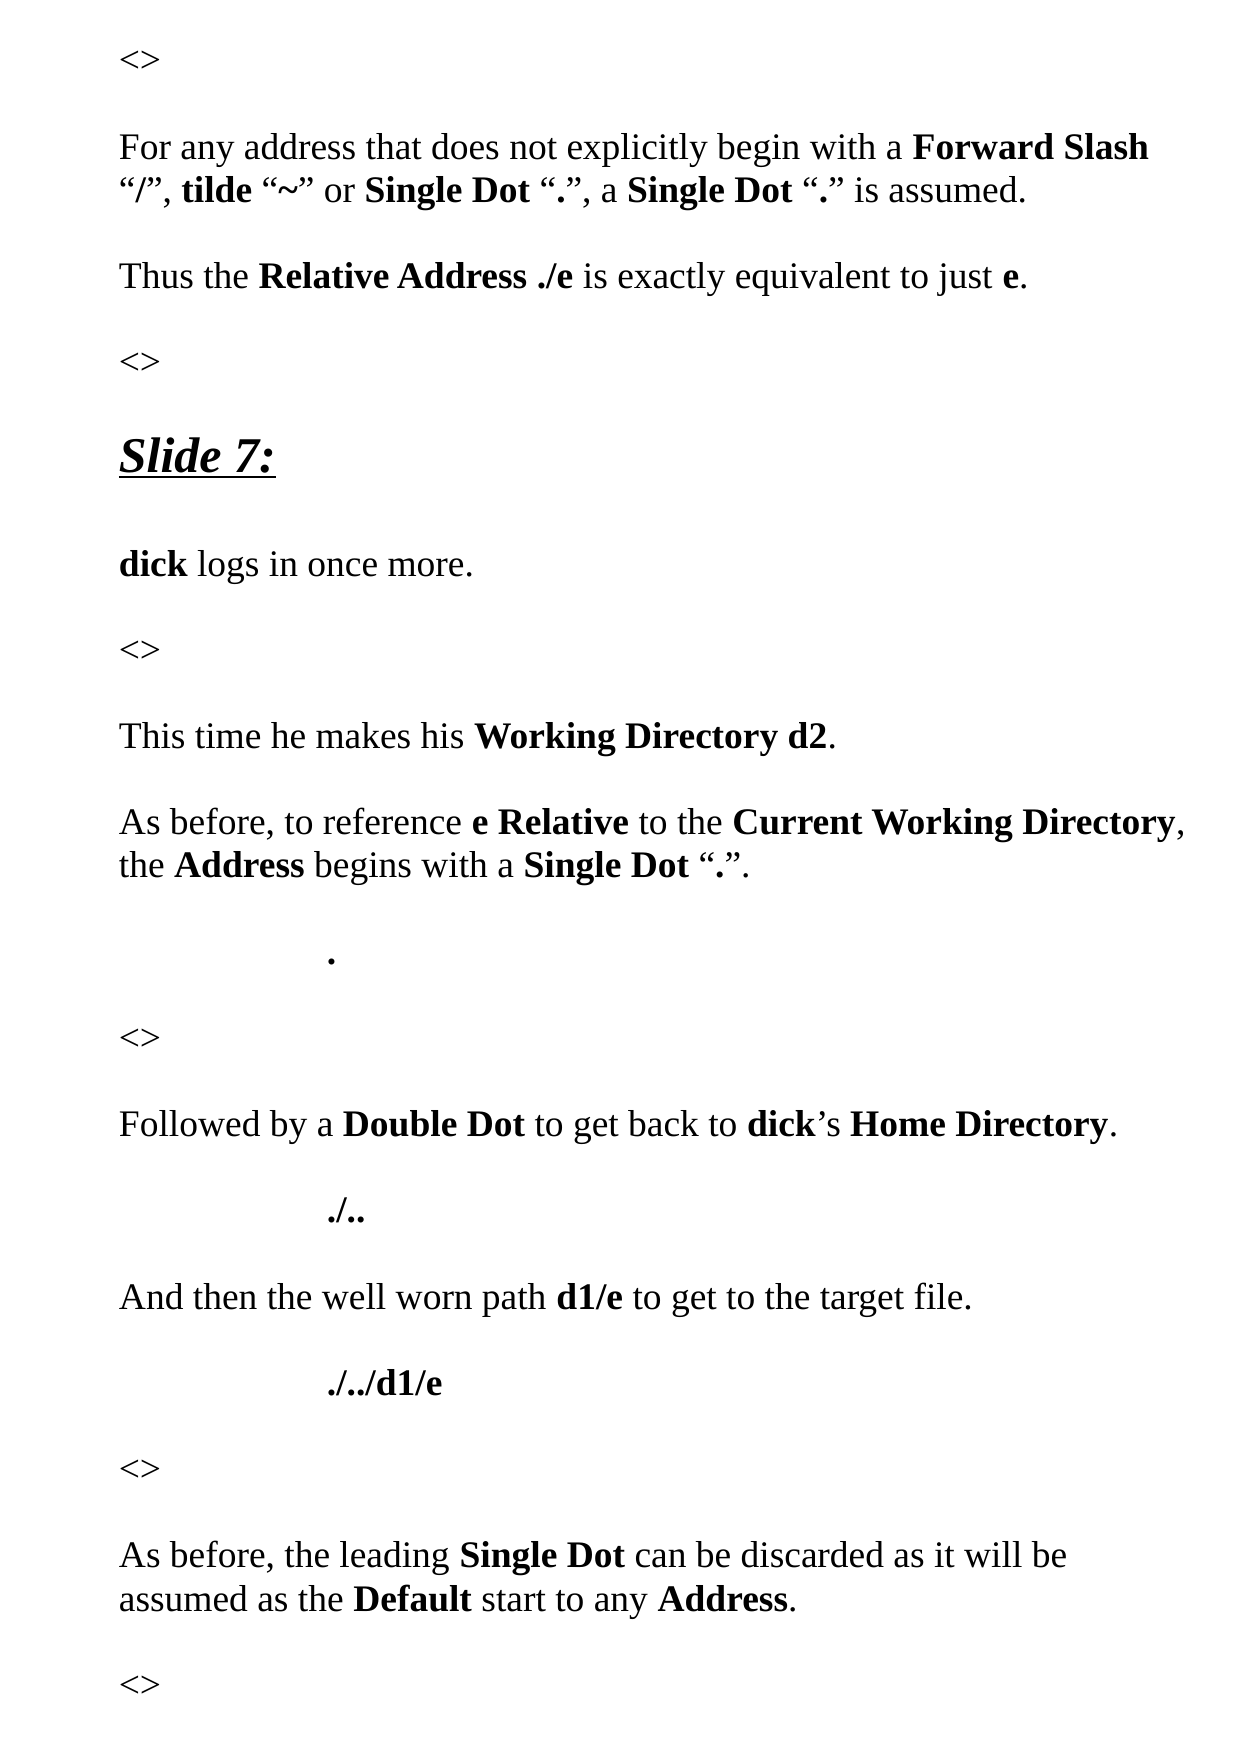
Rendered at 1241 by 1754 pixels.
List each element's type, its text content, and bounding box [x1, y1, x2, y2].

text <> [119, 38, 1202, 81]
text Thus the Relative Address ./e is exactly equivalent to just e. [119, 253, 1202, 297]
text <> [119, 1447, 1202, 1490]
text ./../d1/e [119, 1360, 1202, 1403]
text This time he makes his Working Directory d2. [119, 713, 1202, 757]
text As before, to reference e Relative to the Current Working Directory, the Address begins with a Single Dot “.”. [119, 800, 1202, 886]
text . [119, 929, 1202, 972]
text <> [119, 627, 1202, 670]
text ./.. [119, 1188, 1202, 1231]
text As before, the leading Single Dot can be discarded as it will be assumed as the Default start to any Address. [119, 1533, 1202, 1619]
text <> [119, 340, 1202, 383]
text Followed by a Double Dot to get back to dick’s Home Directory. [119, 1102, 1202, 1145]
text Slide 7: [119, 426, 1202, 483]
text <> [119, 1662, 1202, 1705]
text For any address that does not explicitly begin with a Forward Slash “/”, tilde “~” or Single Dot “.”, a Single Dot “.” is assumed. [119, 124, 1202, 210]
text And then the well worn path d1/e to get to the target file. [119, 1274, 1202, 1317]
text dick logs in once more. [119, 541, 1202, 584]
text <> [119, 1015, 1202, 1058]
